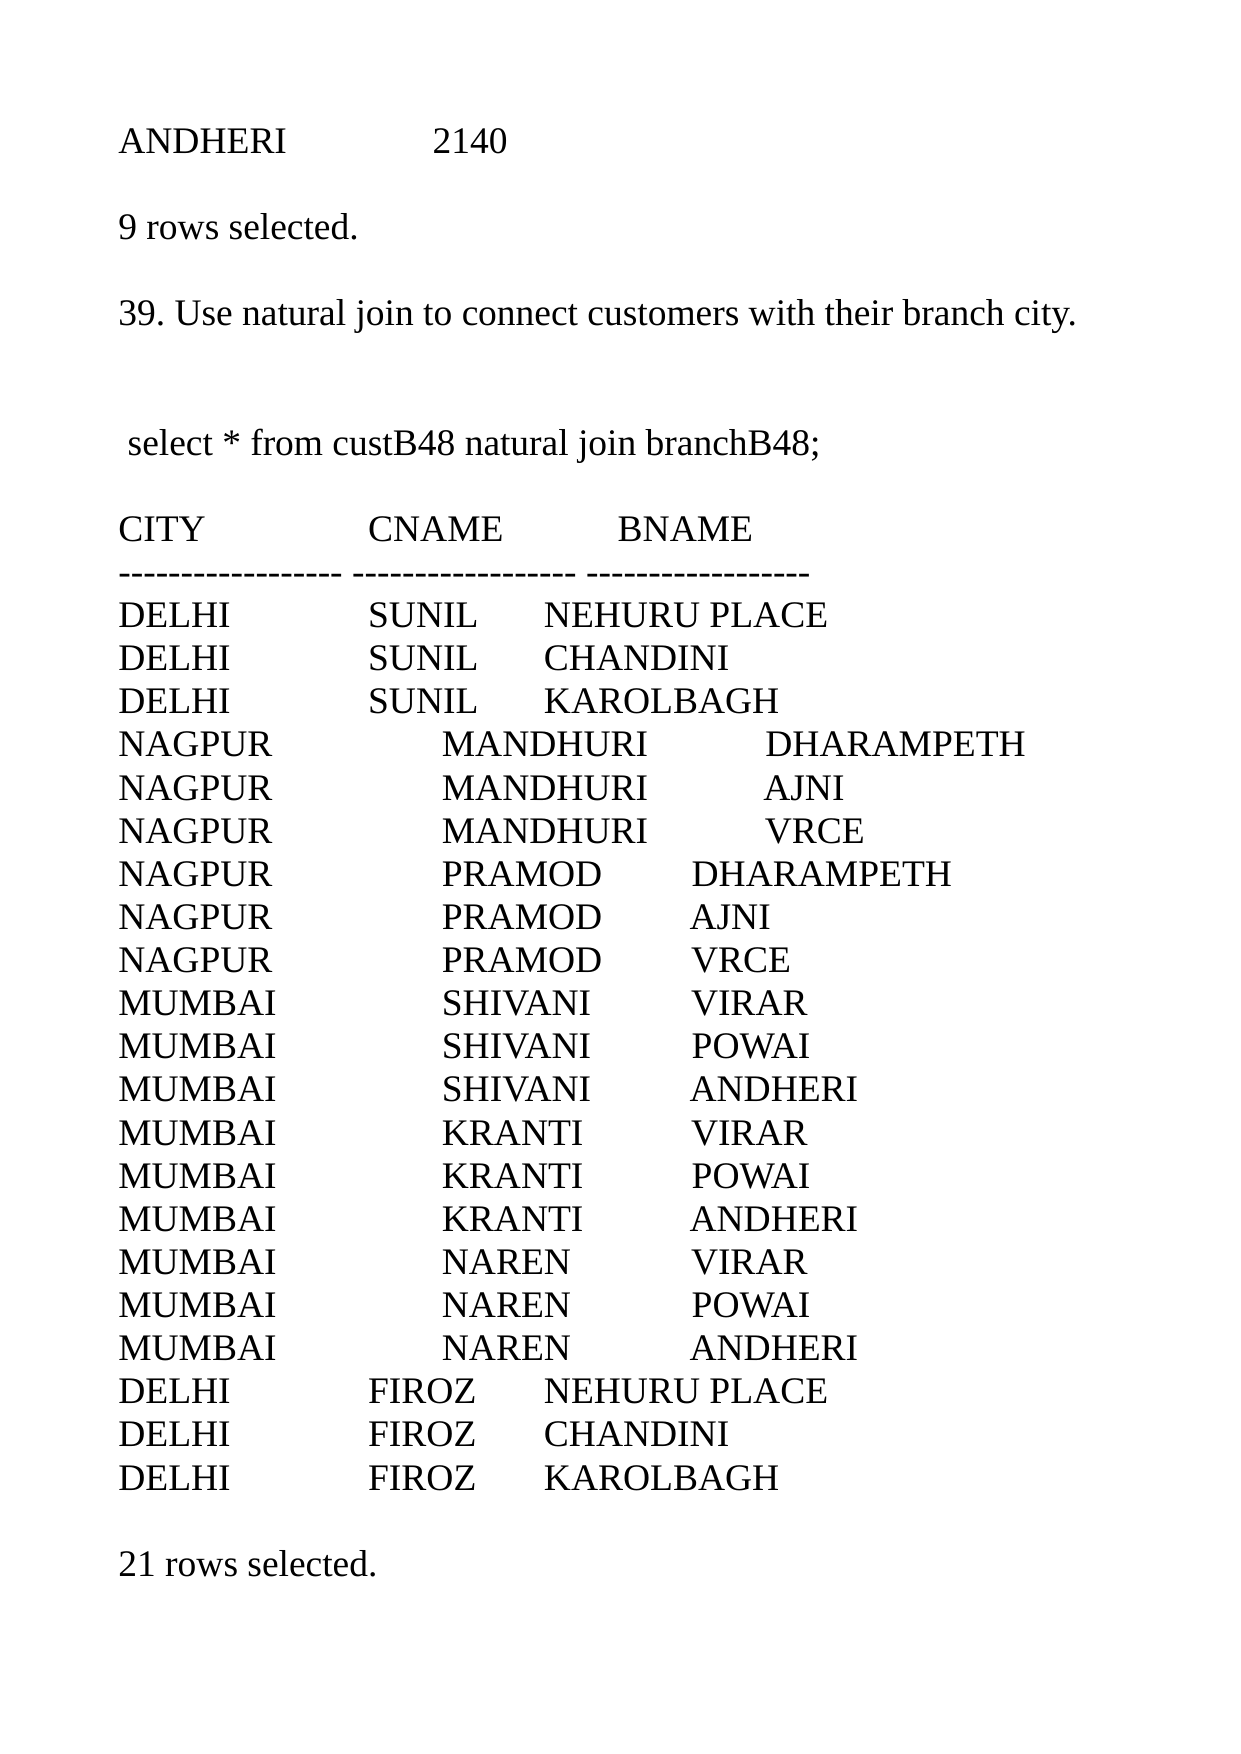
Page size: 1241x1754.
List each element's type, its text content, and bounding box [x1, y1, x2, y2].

text 21 rows selected. [118, 1541, 1122, 1584]
text MUMBAI NAREN VIRAR [118, 1239, 1122, 1282]
text DELHI FIROZ CHANDINI [118, 1412, 1122, 1455]
text NAGPUR PRAMOD VRCE [118, 937, 1122, 981]
text NAGPUR MANDHURI AJNI [118, 765, 1122, 808]
text MUMBAI KRANTI ANDHERI [118, 1196, 1122, 1239]
text MUMBAI NAREN POWAI [118, 1282, 1122, 1326]
text MUMBAI SHIVANI POWAI [118, 1024, 1122, 1067]
text MUMBAI KRANTI VIRAR [118, 1110, 1122, 1153]
text CITY CNAME BNAME [118, 506, 1122, 549]
text MUMBAI KRANTI POWAI [118, 1153, 1122, 1196]
text MUMBAI NAREN ANDHERI [118, 1326, 1122, 1369]
text ANDHERI 2140 [118, 118, 1122, 161]
text 39. Use natural join to connect customers with their branch city. [118, 291, 1122, 334]
text DELHI SUNIL NEHURU PLACE [118, 592, 1122, 636]
text NAGPUR MANDHURI VRCE [118, 808, 1122, 851]
text MUMBAI SHIVANI VIRAR [118, 981, 1122, 1024]
text NAGPUR PRAMOD DHARAMPETH [118, 851, 1122, 894]
text DELHI FIROZ KAROLBAGH [118, 1455, 1122, 1498]
text NAGPUR PRAMOD AJNI [118, 894, 1122, 937]
text NAGPUR MANDHURI DHARAMPETH [118, 722, 1122, 765]
text DELHI FIROZ NEHURU PLACE [118, 1369, 1122, 1412]
text select * from custB48 natural join branchB48; [118, 420, 1122, 463]
text ------------------ ------------------ ------------------ [118, 549, 1122, 592]
text MUMBAI SHIVANI ANDHERI [118, 1067, 1122, 1110]
text DELHI SUNIL KAROLBAGH [118, 679, 1122, 722]
text DELHI SUNIL CHANDINI [118, 636, 1122, 679]
text 9 rows selected. [118, 204, 1122, 247]
